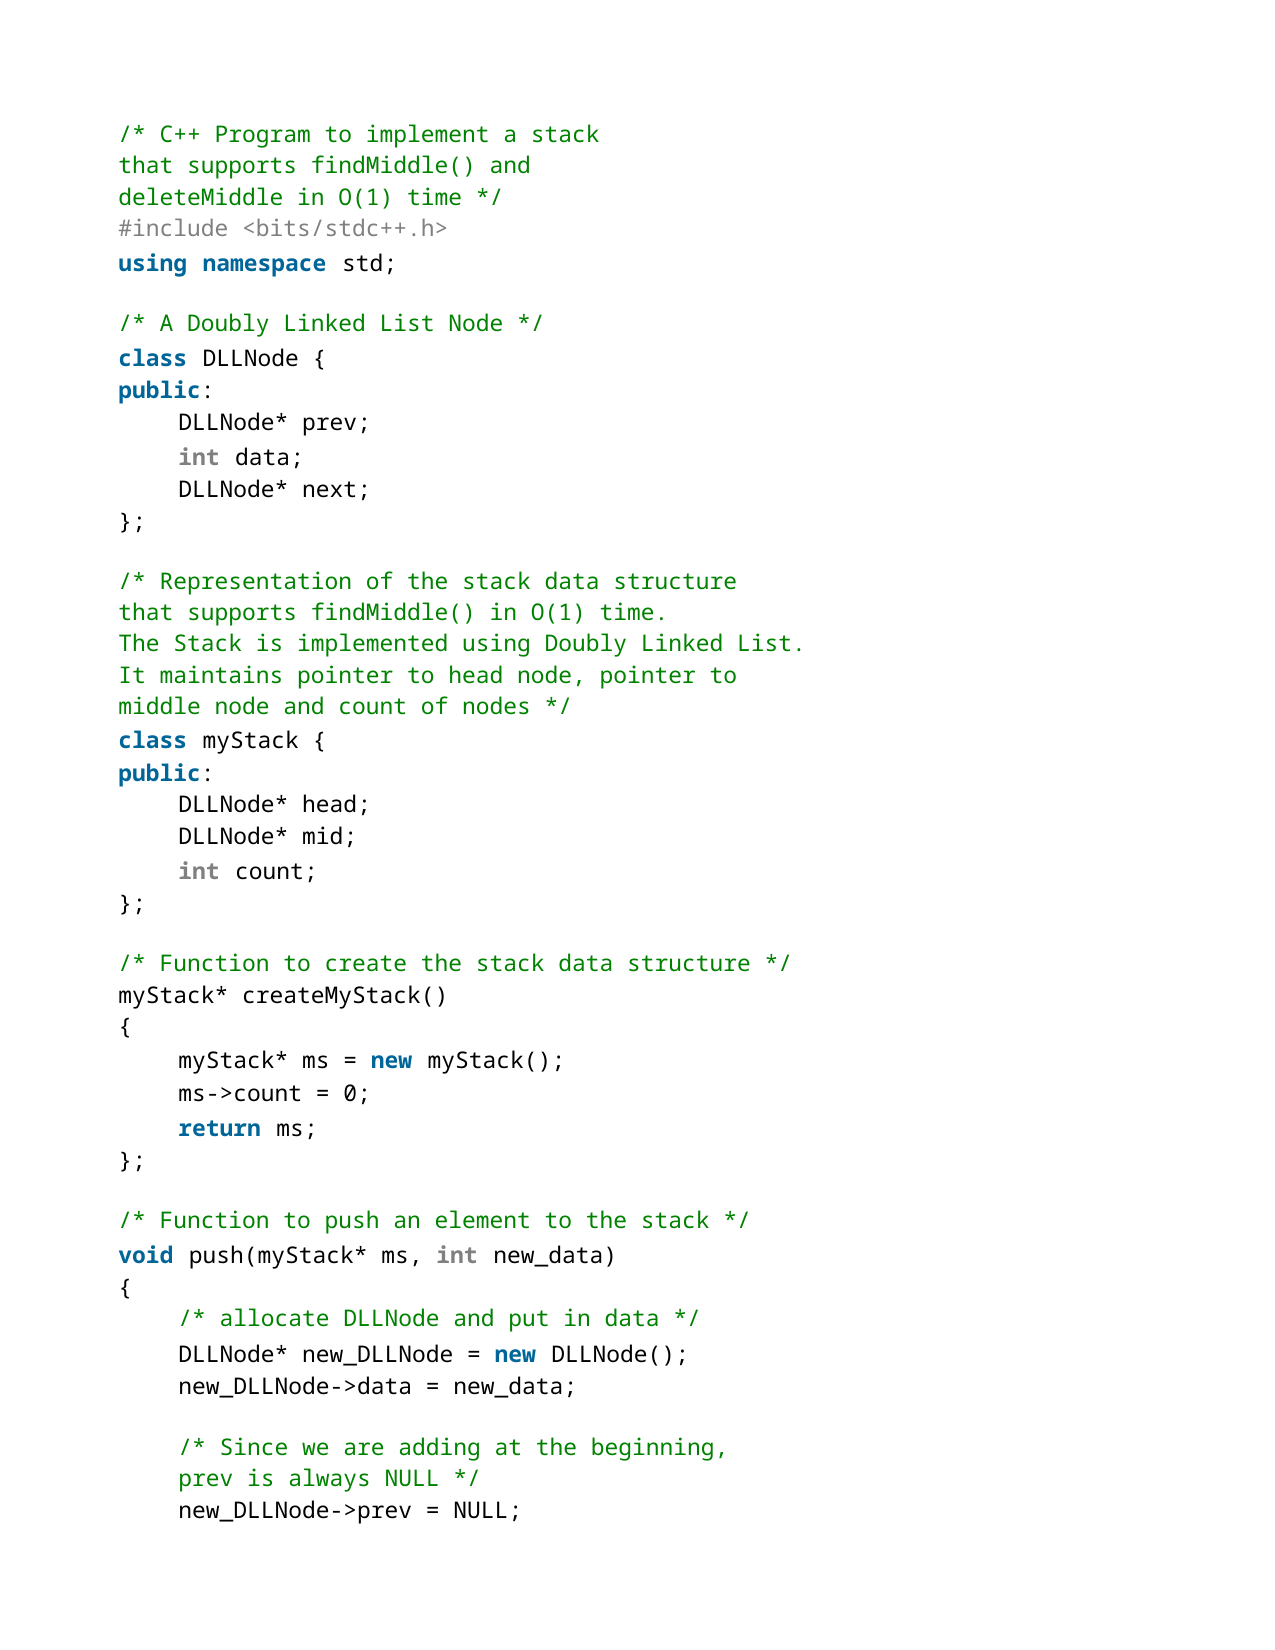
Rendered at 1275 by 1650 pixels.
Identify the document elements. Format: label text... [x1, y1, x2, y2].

table_header /* C++ Program to implement a stack that supports findMiddle() and deleteMiddle in O(1) time */ #include <bits/stdc++.h> using namespace std; /* A Doubly Linked List Node */ class DLLNode { public: DLLNode* prev; int data; DLLNode* next; }; /* Representation of the stack data structure that supports findMiddle() in O(1) time. The Stack is implemented using Doubly Linked List. It maintains pointer to head node, pointer to middle node and count of nodes */ class myStack { public: DLLNode* head; DLLNode* mid; int count; }; /* Function to create the stack data structure */ myStack* createMyStack() { myStack* ms = new myStack(); ms->count = 0; return ms; }; /* Function to push an element to the stack */ void push(myStack* ms, int new_data) { /* allocate DLLNode and put in data */ DLLNode* new_DLLNode = new DLLNode(); new_DLLNode->data = new_data; /* Since we are adding at the beginning, prev is always NULL */ new_DLLNode->prev = NULL; [118, 118, 1143, 1526]
